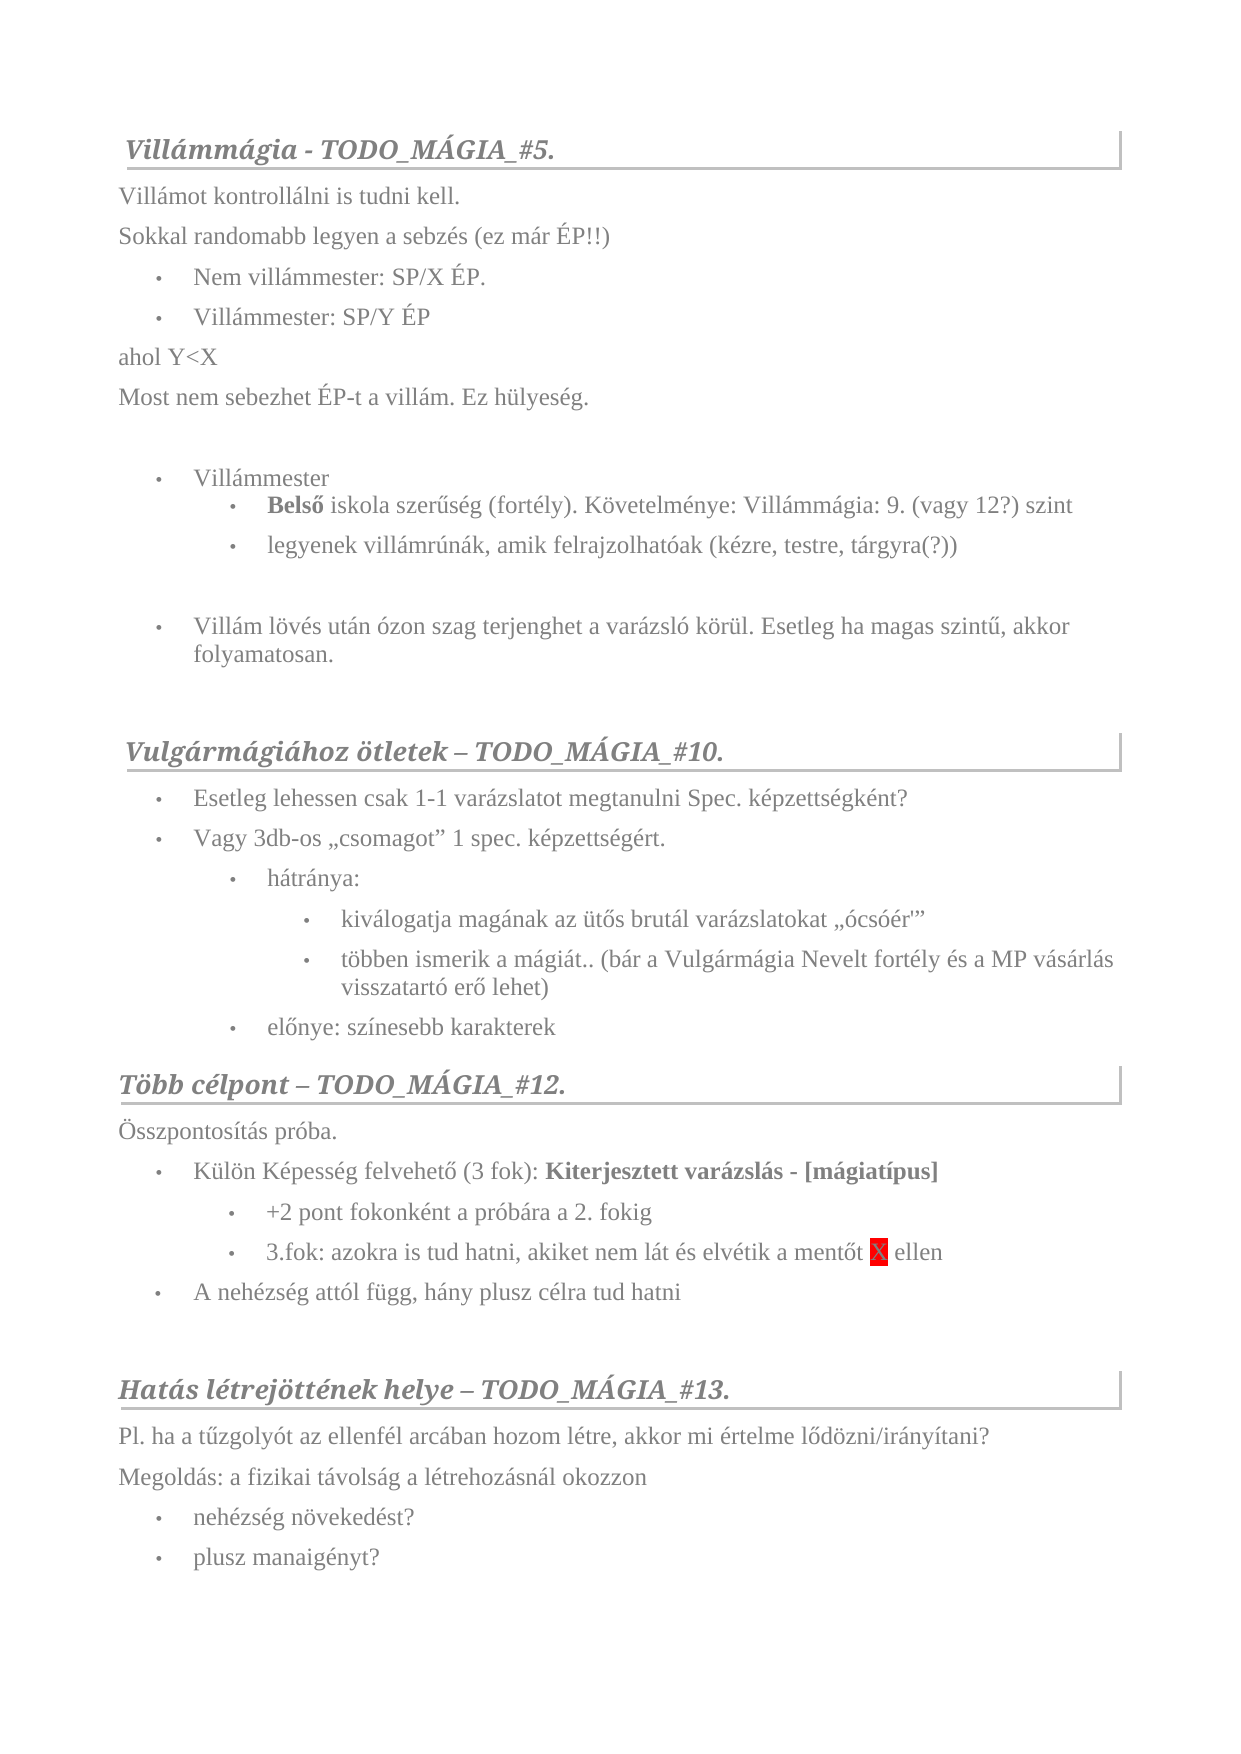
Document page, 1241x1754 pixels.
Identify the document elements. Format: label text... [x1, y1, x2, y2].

text Villámot kontrollálni is tudni kell. [118, 182, 1122, 210]
text Pl. ha a tűzgolyót az ellenfél arcában hozom létre, akkor mi értelme lődözni/irányítani? [118, 1422, 1122, 1450]
subtitle Több célpont – TODO_MÁGIA_#12. [118, 1066, 1119, 1102]
list hátránya: [229, 864, 1122, 892]
list előnye: színesebb karakterek [229, 1013, 1122, 1041]
subtitle Hatás létrejöttének helye – TODO_MÁGIA_#13. [118, 1371, 1119, 1407]
list Villám lövés után ózon szag terjenghet a varázsló körül. Esetleg ha magas szintű, akkor folyamatosan. [156, 612, 1122, 667]
list Nem villámmester: SP/X ÉP. [156, 263, 1122, 290]
list +2 pont fokonként a próbára a 2. fokig [228, 1198, 1122, 1225]
list Villámmester [156, 464, 1122, 491]
list legyenek villámrúnák, amik felrajzolhatóak (kézre, testre, tárgyra(?)) [229, 532, 1122, 559]
list plusz manaigényt? [156, 1543, 1122, 1571]
list A nehézség attól függ, hány plusz célra tud hatni [154, 1278, 1122, 1306]
text Sokkal randomabb legyen a sebzés (ez már ÉP!!) [118, 222, 1122, 250]
list Belső iskola szerűség (fortély). Követelménye: Villámmágia: 9. (vagy 12?) szint [229, 491, 1122, 519]
list Vagy 3db-os „csomagot” 1 spec. képzettségért. [156, 824, 1122, 852]
list Esetleg lehessen csak 1-1 varázslatot megtanulni Spec. képzettségként? [156, 784, 1122, 812]
list 3.fok: azokra is tud hatni, akiket nem lát és elvétik a mentőt X ellen [228, 1238, 1122, 1266]
list kiválogatja magának az ütős brutál varázslatokat „ócsóér'” [303, 905, 1122, 932]
list Külön Képesség felvehető (3 fok): Kiterjesztett varázslás - [mágiatípus] [156, 1157, 1122, 1185]
list Villámmester: SP/Y ÉP [156, 303, 1122, 331]
text Megoldás: a fizikai távolság a létrehozásnál okozzon [118, 1463, 1122, 1490]
text Most nem sebezhet ÉP-t a villám. Ez hülyeség. [118, 383, 1122, 411]
text ahol Y<X [118, 343, 1122, 371]
subtitle Villámmágia - TODO_MÁGIA_#5. [124, 131, 1119, 167]
subtitle Vulgármágiához ötletek – TODO_MÁGIA_#10. [124, 733, 1119, 769]
list nehézség növekedést? [156, 1503, 1122, 1531]
list többen ismerik a mágiát.. (bár a Vulgármágia Nevelt fortély és a MP vásárlás visszatartó erő lehet) [303, 945, 1122, 1000]
text Összpontosítás próba. [118, 1117, 1122, 1145]
